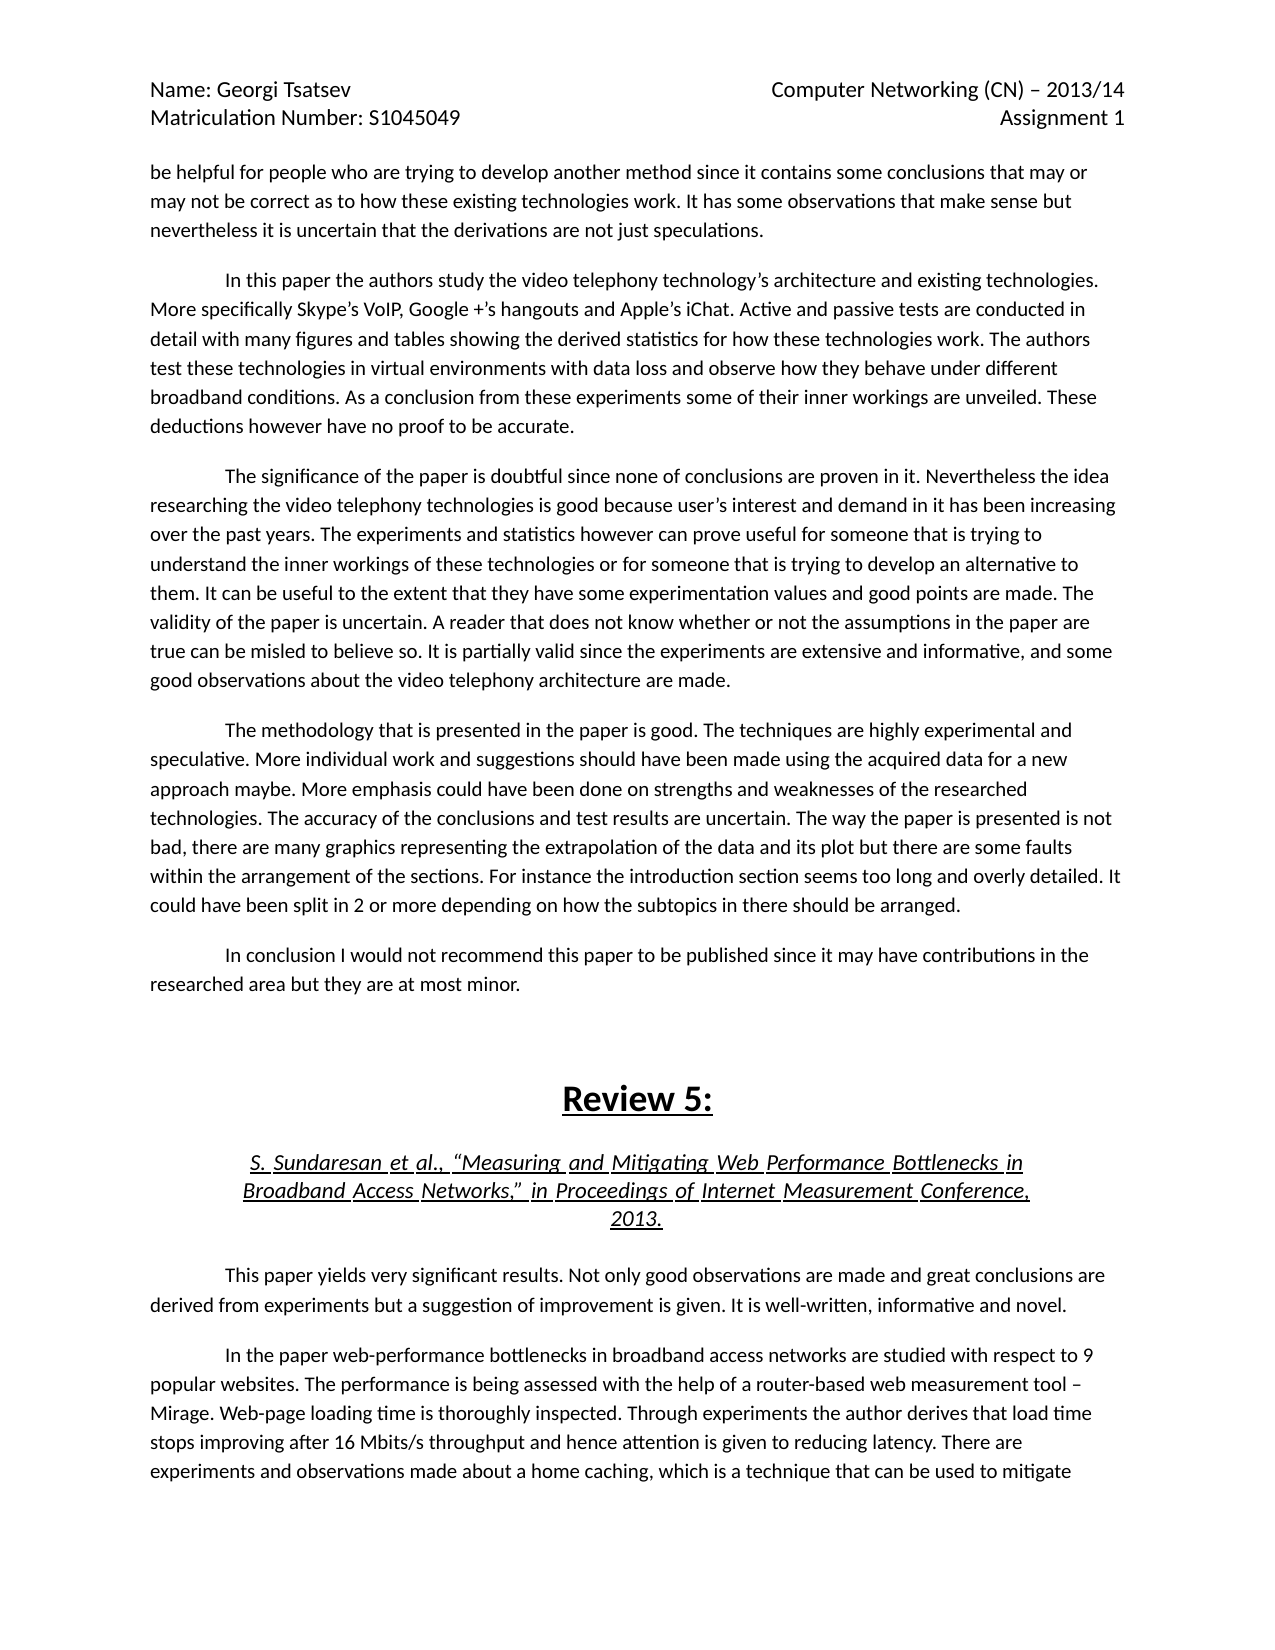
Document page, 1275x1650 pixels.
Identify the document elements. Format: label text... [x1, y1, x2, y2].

text be helpful for people who are trying to develop another method since it contains some conclusions that may or may not be correct as to how these existing technologies work. It has some observations that make sense but nevertheless it is uncertain that the derivations are not just speculations. [150, 159, 1125, 243]
text The methodology that is presented in the paper is good. The techniques are highly experimental and speculative. More individual work and suggestions should have been made using the acquired data for a new approach maybe. More emphasis could have been done on strengths and weaknesses of the researched technologies. The accuracy of the conclusions and test results are uncertain. The way the paper is presented is not bad, there are many graphics representing the extrapolation of the data and its plot but there are some faults within the arrangement of the sections. For instance the introduction section seems too long and overly detailed. It could have been split in 2 or more depending on how the subtopics in there should be arranged. [150, 717, 1125, 918]
text In the paper web-performance bottlenecks in broadband access networks are studied with respect to 9 popular websites. The performance is being assessed with the help of a router-based web measurement tool – Mirage. Web-page loading time is thoroughly inspected. Through experiments the author derives that load time stops improving after 16 Mbits/s throughput and hence attention is given to reducing latency. There are experiments and observations made about a home caching, which is a technique that can be used to mitigate [150, 1342, 1125, 1484]
text The significance of the paper is doubtful since none of conclusions are proven in it. Nevertheless the idea researching the video telephony technologies is good because user’s interest and demand in it has been increasing over the past years. The experiments and statistics however can prove useful for someone that is trying to understand the inner workings of these technologies or for someone that is trying to develop an alternative to them. It can be useful to the extent that they have some experimentation values and good points are made. The validity of the paper is uncertain. A reader that does not know whether or not the assumptions in the paper are true can be misled to believe so. It is partially valid since the experiments are extensive and informative, and some good observations about the video telephony architecture are made. [150, 463, 1125, 693]
text In this paper the authors study the video telephony technology’s architecture and existing technologies. More specifically Skype’s VoIP, Google +’s hangouts and Apple’s iChat. Active and passive tests are conducted in detail with many figures and tables showing the derived statistics for how these technologies work. The authors test these technologies in virtual environments with data loss and observe how they behave under different broadband conditions. As a conclusion from these experiments some of their inner workings are unveiled. These deductions however have no proof to be accurate. [150, 267, 1125, 439]
text In conclusion I would not recommend this paper to be published since it may have contributions in the researched area but they are at most minor. [150, 942, 1125, 997]
text Review 5: [150, 1074, 1125, 1120]
text Broadband Access Networks,” in Proceedings of Internet Measurement Conference, [150, 1176, 1125, 1204]
text 2013. [150, 1204, 1125, 1232]
text S. Sundaresan et al., “Measuring and Mitigating Web Performance Bottlenecks in [150, 1148, 1125, 1176]
text This paper yields very significant results. Not only good observations are made and great conclusions are derived from experiments but a suggestion of improvement is given. It is well-written, informative and novel. [150, 1260, 1125, 1317]
